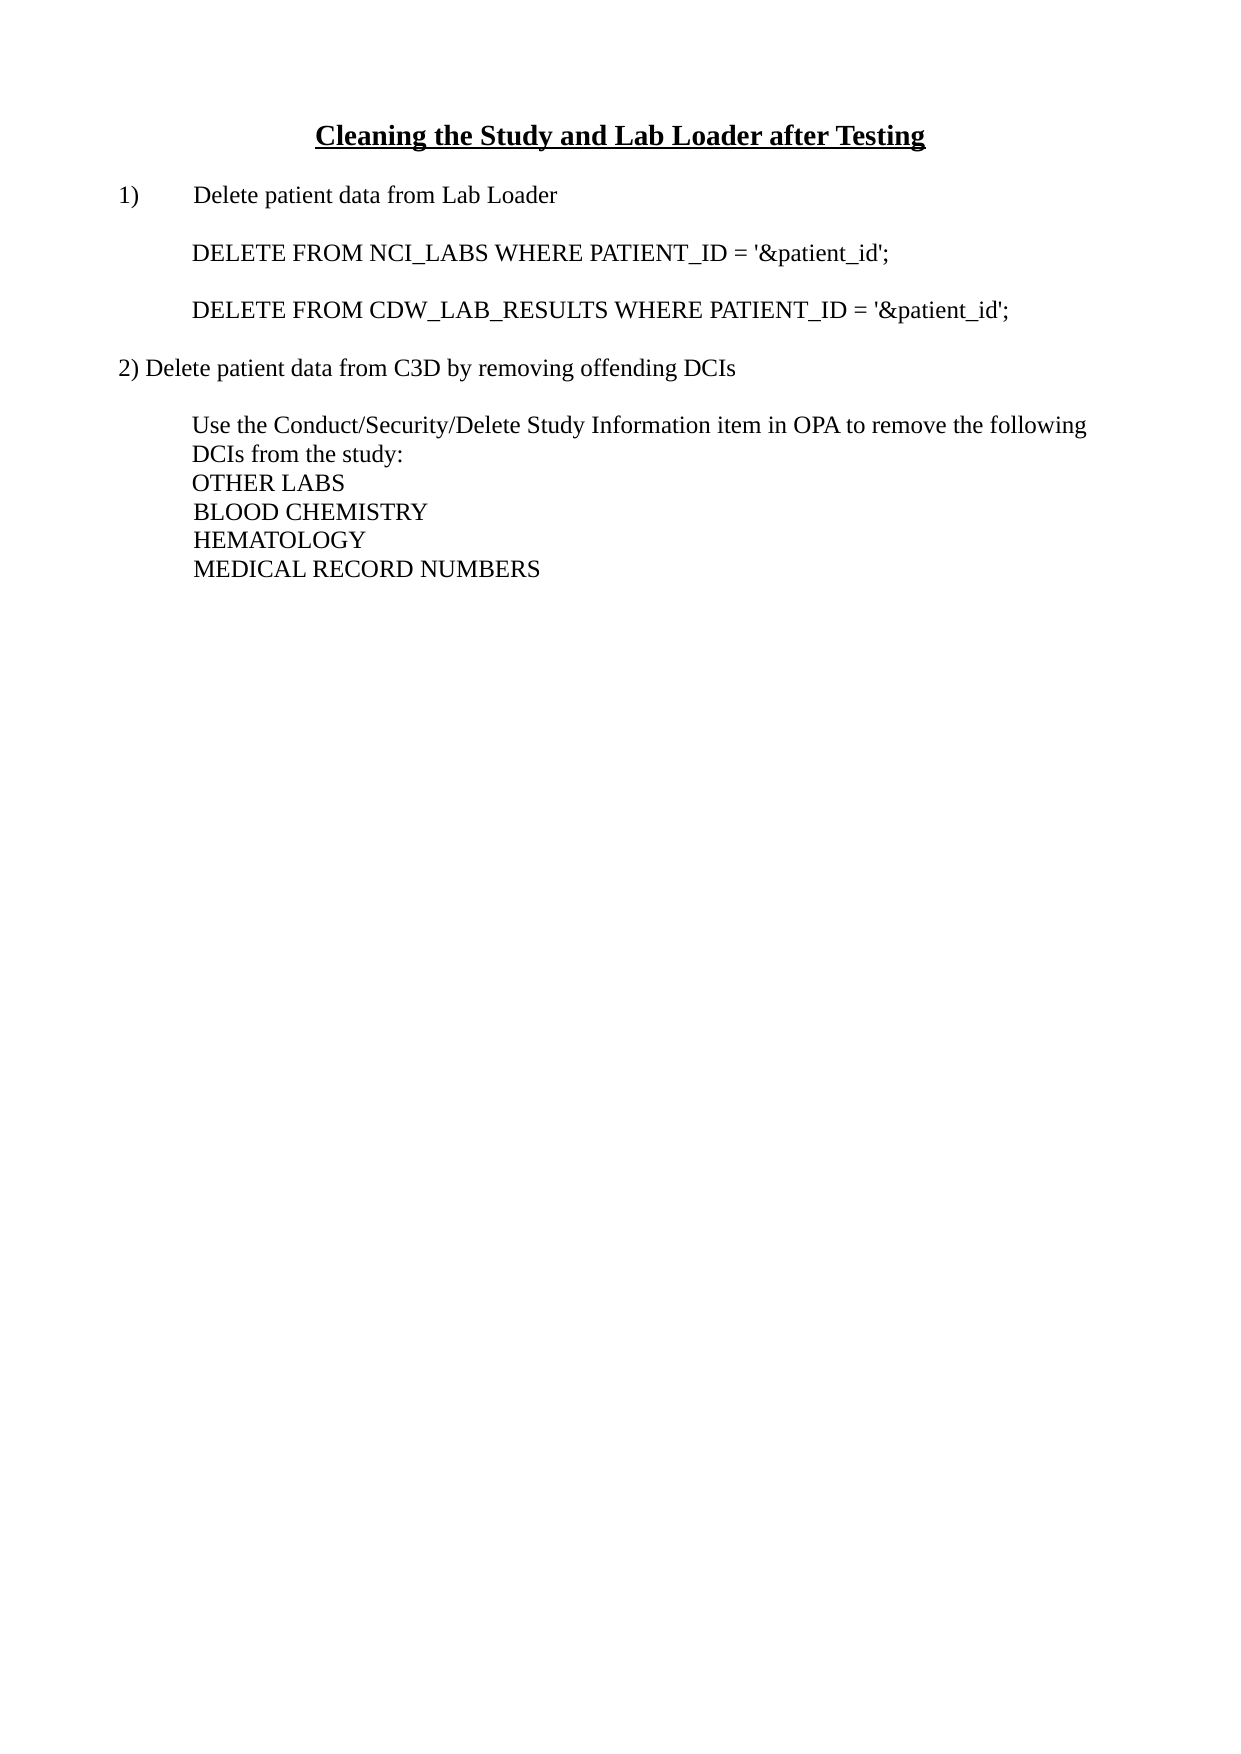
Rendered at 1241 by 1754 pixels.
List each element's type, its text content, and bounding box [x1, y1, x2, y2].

text OTHER LABS [118, 468, 1122, 497]
text DELETE FROM NCI_LABS WHERE PATIENT_ID = '&patient_id'; [192, 238, 1122, 267]
list HEMATOLOGY [156, 525, 1122, 554]
text Use the Conduct/Security/Delete Study Information item in OPA to remove the following DCIs from the study: [192, 410, 1122, 468]
text DELETE FROM CDW_LAB_RESULTS WHERE PATIENT_ID = '&patient_id'; [192, 295, 1122, 324]
list 2) Delete patient data from C3D by removing offending DCIs [118, 353, 1122, 382]
list Delete patient data from Lab Loader [118, 180, 1122, 209]
list BLOOD CHEMISTRY [156, 497, 1122, 525]
text Cleaning the Study and Lab Loader after Testing [118, 118, 1122, 152]
list MEDICAL RECORD NUMBERS [156, 554, 1122, 583]
